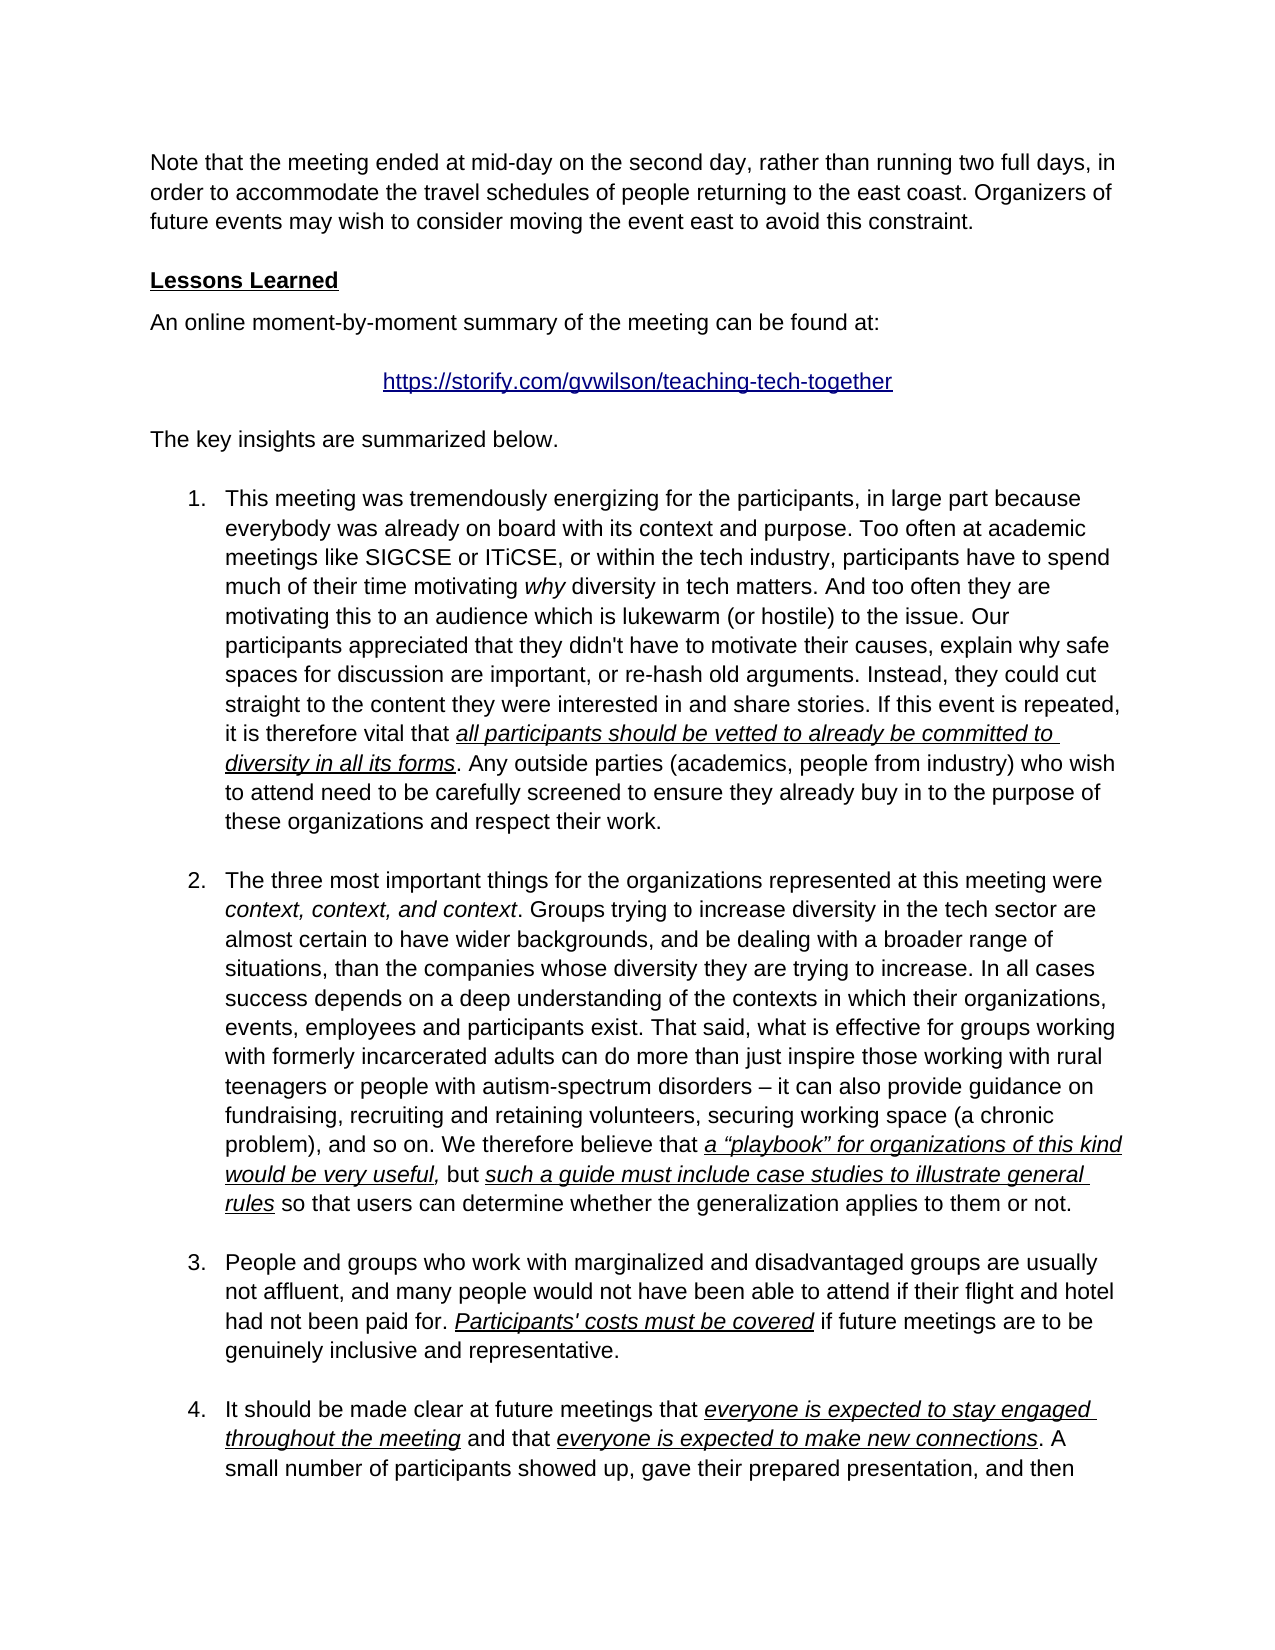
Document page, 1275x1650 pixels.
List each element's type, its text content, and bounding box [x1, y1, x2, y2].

text The key insights are summarized below. [150, 427, 1125, 453]
list This meeting was tremendously energizing for the participants, in large part because everybody was already on board with its context and purpose. Too often at academic meetings like SIGCSE or ITiCSE, or within the tech industry, participants have to spend much of their time motivating why diversity in tech matters. And too often they are motivating this to an audience which is lukewarm (or hostile) to the issue. Our participants appreciated that they didn't have to motivate their causes, explain why safe spaces for discussion are important, or re-hash old arguments. Instead, they could cut straight to the content they were interested in and share stories. If this event is repeated, it is therefore vital that all participants should be vetted to already be committed to diversity in all its forms. Any outside parties (academics, people from industry) who wish to attend need to be carefully screened to ensure they already buy in to the purpose of these organizations and respect their work. [187, 486, 1125, 835]
list The three most important things for the organizations represented at this meeting were context, context, and context. Groups trying to increase diversity in the tech sector are almost certain to have wider backgrounds, and be dealing with a broader range of situations, than the companies whose diversity they are trying to increase. In all cases success depends on a deep understanding of the contexts in which their organizations, events, employees and participants exist. That said, what is effective for groups working with formerly incarcerated adults can do more than just inspire those working with rural teenagers or people with autism-spectrum disorders – it can also provide guidance on fundraising, recruiting and retaining volunteers, securing working space (a chronic problem), and so on. We therefore believe that a “playbook” for organizations of this kind would be very useful, but such a guide must include case studies to illustrate general rules so that users can determine whether the generalization applies to them or not. [187, 868, 1125, 1217]
text An online moment-by-moment summary of the meeting can be found at: [150, 310, 1125, 335]
text Lessons Learned [150, 267, 1125, 293]
text https://storify.com/gvwilson/teaching-tech-together [150, 368, 1125, 394]
list It should be made clear at future meetings that everyone is expected to stay engaged throughout the meeting and that everyone is expected to make new connections. A small number of participants showed up, gave their prepared presentation, and then [187, 1397, 1125, 1481]
text Note that the meeting ended at mid-day on the second day, rather than running two full days, in order to accommodate the travel schedules of people returning to the east coast. Organizers of future events may wish to consider moving the event east to avoid this constraint. [150, 150, 1125, 234]
list People and groups who work with marginalized and disadvantaged groups are usually not affluent, and many people would not have been able to attend if their flight and hotel had not been paid for. Participants' costs must be covered if future meetings are to be genuinely inclusive and representative. [187, 1250, 1125, 1363]
